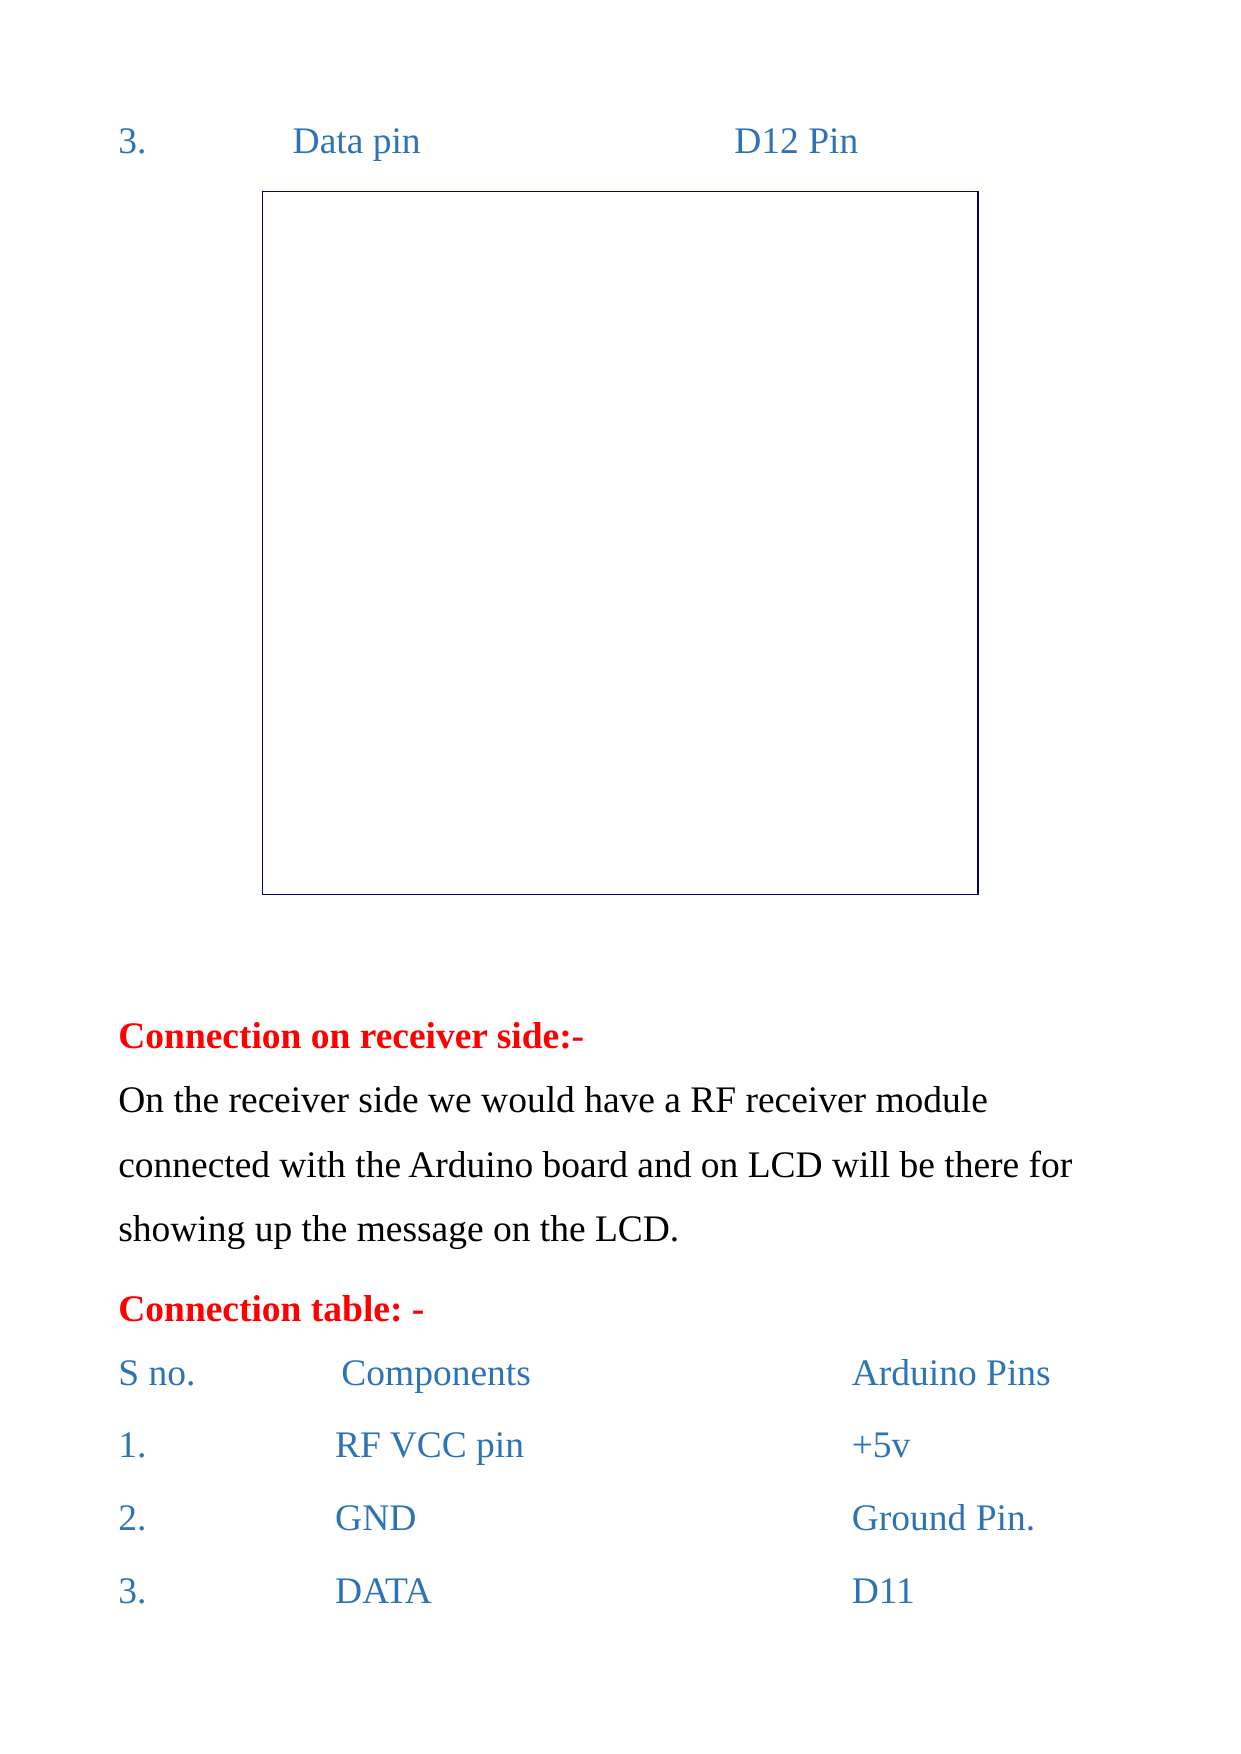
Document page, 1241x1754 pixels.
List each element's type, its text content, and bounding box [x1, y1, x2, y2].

table_cell Ground Pin. [852, 1495, 1240, 1568]
table_cell 3. [118, 1568, 335, 1611]
table_header Arduino Pins [852, 1350, 1240, 1423]
table_cell 2. [118, 1495, 335, 1568]
table_cell 1. [118, 1423, 335, 1495]
table_cell GND [335, 1495, 852, 1568]
table_cell +5v [852, 1423, 1240, 1495]
table_header Components [335, 1350, 852, 1423]
text On the receiver side we would have a RF receiver module connected with the Arduino board and on LCD will be there for showing up the message on the LCD. [118, 1077, 1122, 1250]
table_cell DATA [335, 1568, 852, 1611]
table_cell D11 [852, 1568, 1240, 1611]
table_cell D12 Pin [734, 118, 1240, 191]
table_cell Data pin [293, 118, 734, 191]
table_cell RF VCC pin [335, 1423, 852, 1495]
table_cell 3. [118, 118, 292, 191]
table_header S no. [118, 1350, 335, 1423]
text Connection on receiver side:- [118, 912, 1122, 1056]
text Connection table: - [118, 1286, 1122, 1329]
